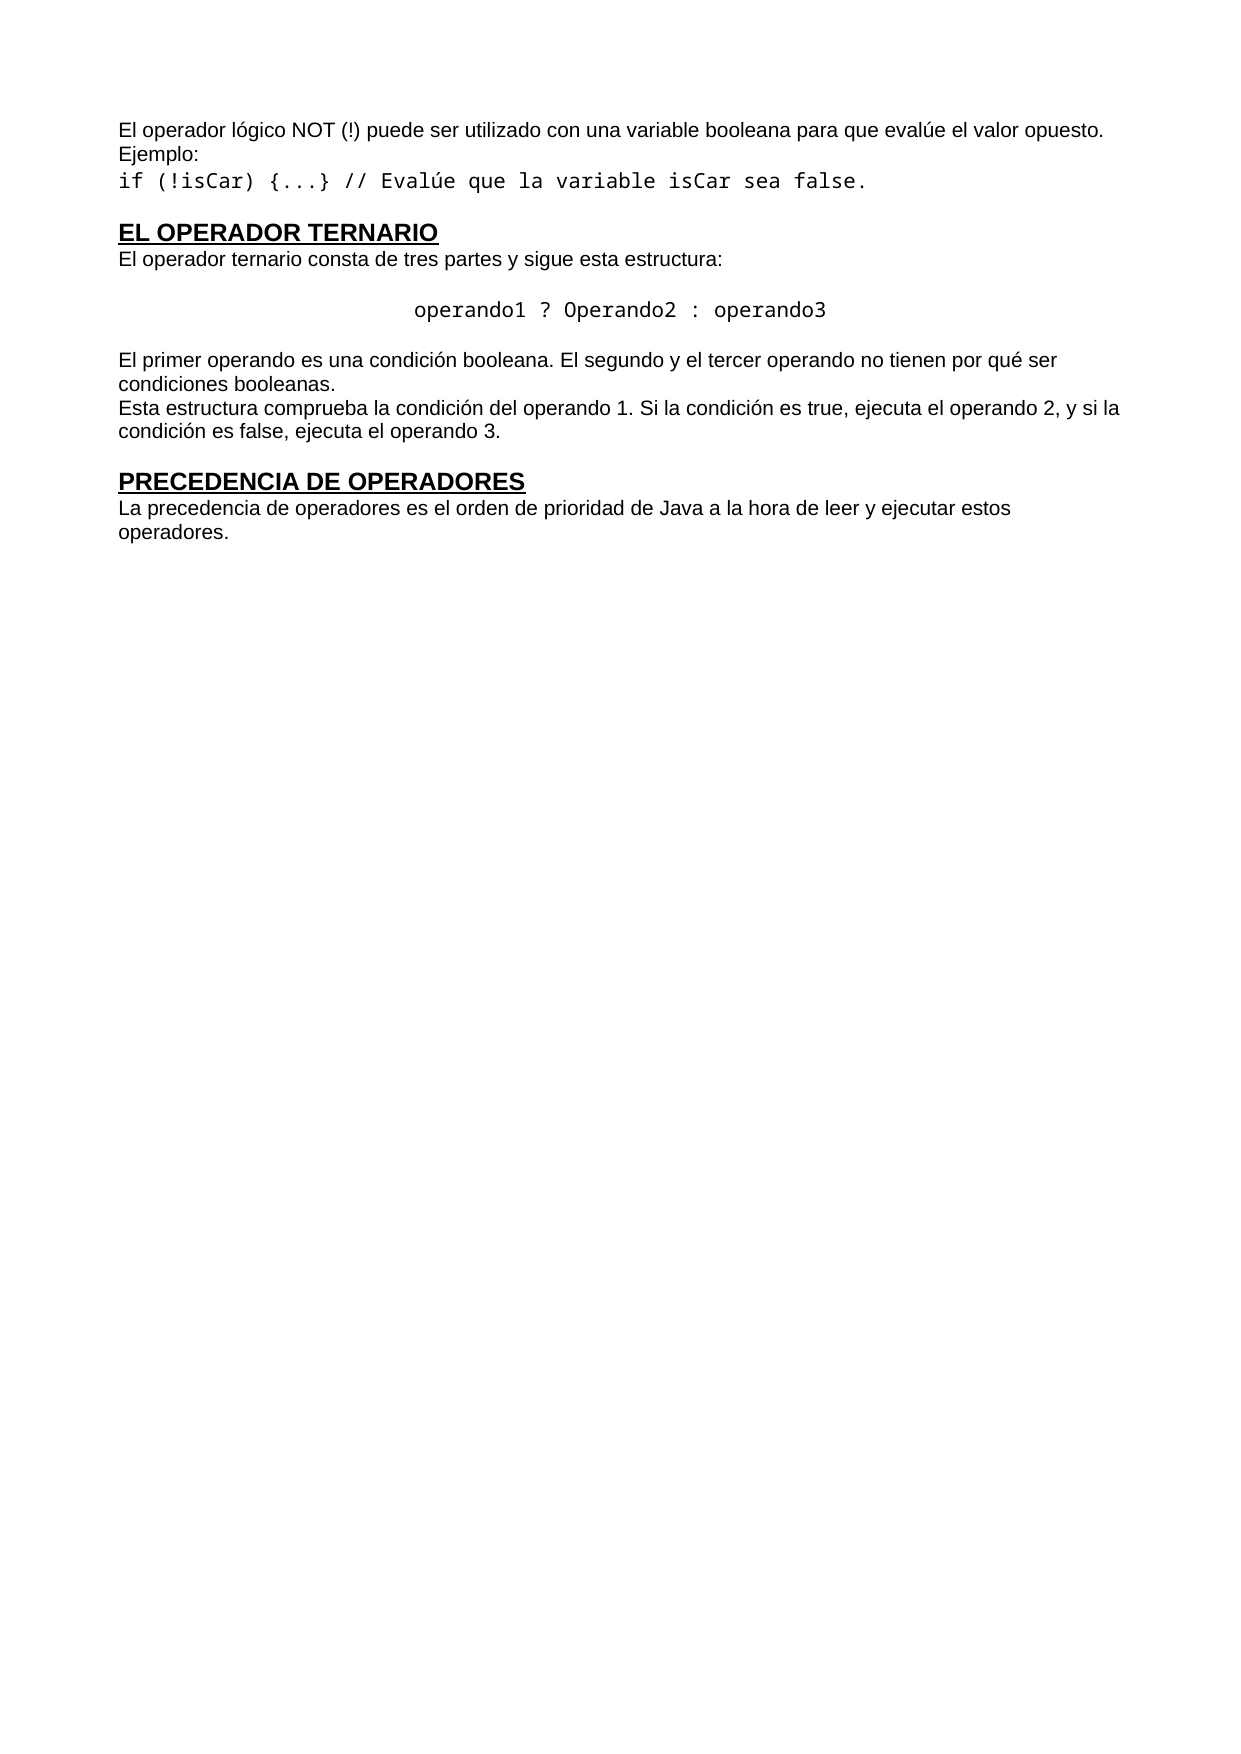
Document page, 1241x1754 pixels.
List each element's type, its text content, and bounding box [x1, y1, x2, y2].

text Esta estructura comprueba la condición del operando 1. Si la condición es true, ejecuta el operando 2, y si la condición es false, ejecuta el operando 3. [118, 395, 1122, 443]
text if (!isCar) {...} // Evalúe que la variable isCar sea false. [118, 166, 1122, 194]
text El primer operando es una condición booleana. El segundo y el tercer operando no tienen por qué ser condiciones booleanas. [118, 347, 1122, 395]
text operando1 ? Operando2 : operando3 [118, 295, 1122, 323]
text El operador ternario consta de tres partes y sigue esta estructura: [118, 247, 1122, 271]
text La precedencia de operadores es el orden de prioridad de Java a la hora de leer y ejecutar estos operadores. [118, 496, 1122, 544]
text PRECEDENCIA DE OPERADORES [118, 467, 1122, 496]
text EL OPERADOR TERNARIO [118, 218, 1122, 247]
text Ejemplo: [118, 142, 1122, 166]
text El operador lógico NOT (!) puede ser utilizado con una variable booleana para que evalúe el valor opuesto. [118, 118, 1122, 142]
